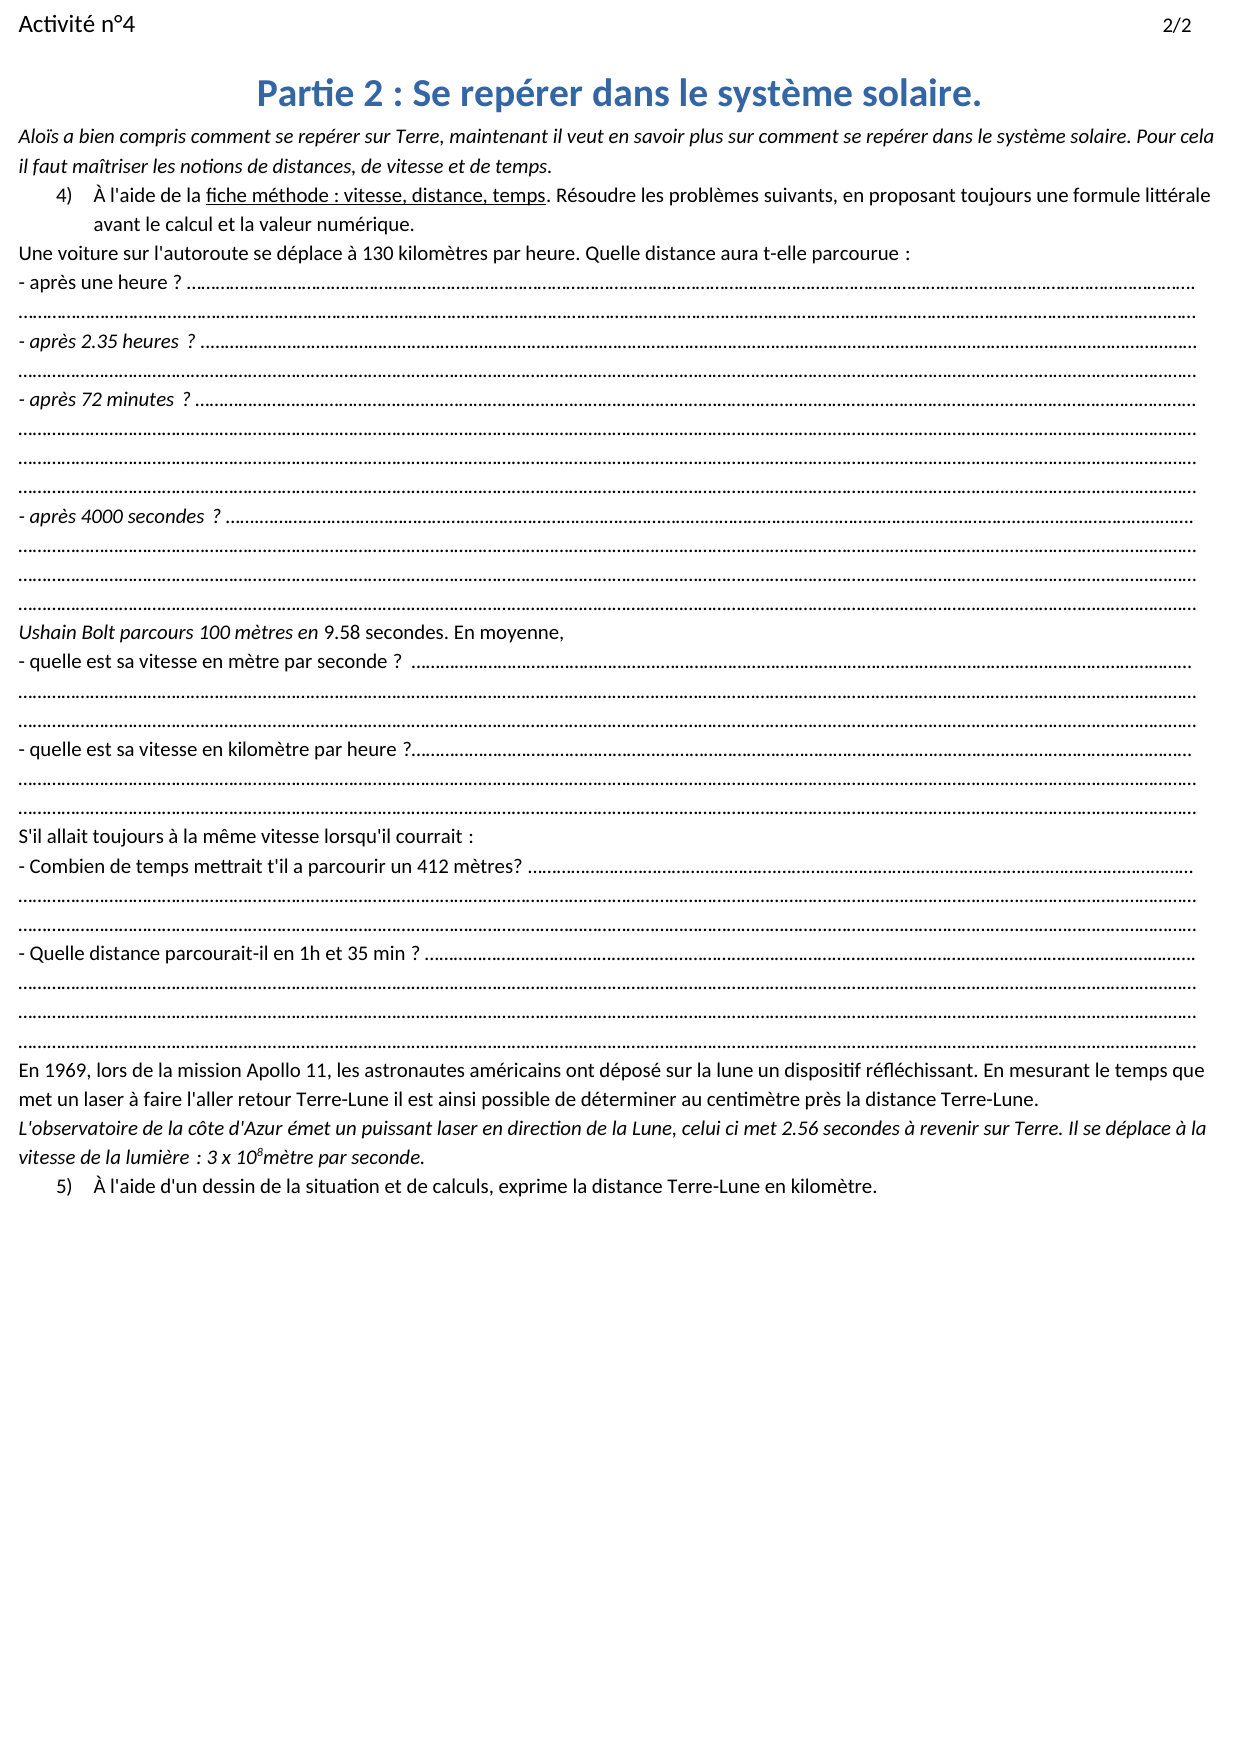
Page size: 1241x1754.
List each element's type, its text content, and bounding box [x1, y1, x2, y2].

text Partie 2 : Se repérer dans le système solaire. [18, 68, 1221, 117]
text L'observatoire de la côte d'Azur émet un puissant laser en direction de la Lune, celui ci met 2.56 secondes à revenir sur Terre. Il se déplace à la vitesse de la lumière : 3 x 108mètre par seconde. [18, 1115, 1221, 1170]
text …………………………………………….……………………………………………………………………………………………………….………………………………….……………………………… [18, 765, 1221, 791]
text …………………………………………….……………………………………………………………………………………………………….………………………………….……………………………… [18, 561, 1221, 587]
text - quelle est sa vitesse en kilomètre par heure ?…………………………………………….………………………………………………………………………………………………… [18, 736, 1221, 762]
text …………………………………………….……………………………………………………………………………………………………….………………………………….……………………………… [18, 1028, 1221, 1053]
text - après 4000 secondes ? …….……………………………………………………………………………………………………….………………………………….………………………………. [18, 503, 1221, 528]
text - quelle est sa vitesse en mètre par seconde ? …………………………………………….………………………………………………………………………………………………… [18, 649, 1221, 674]
text …………………………………………….……………………………………………………………………………………………………….………………………………….……………………………… [18, 678, 1221, 703]
text …………………………………………….……………………………………………………………………………………………………….………………………………….……………………………… [18, 532, 1221, 557]
text - après 2.35 heures ? ..…………………………………………….……………………………………………………………………………………………………….……………………………… [18, 328, 1221, 353]
text Une voiture sur l'autoroute se déplace à 130 kilomètres par heure. Quelle distance aura t-elle parcourue : [18, 240, 1221, 266]
text - Combien de temps mettrait t'il a parcourir un 412 mètres? …………………………………………….…………………………………………………………………………… [18, 853, 1221, 878]
text ……………………………..…………….……………………………………………………………………………………………………….………………………………….……………………………… [18, 299, 1221, 324]
text Ushain Bolt parcours 100 mètres en 9.58 secondes. En moyenne, [18, 619, 1221, 645]
text …………………………………………….……………………………………………………………………………………………………….………………………………….……………………………… [18, 590, 1221, 616]
text …………………………………………….……………………………………………………………………………………………………….………………………………….……………………………… [18, 357, 1221, 382]
text S'il allait toujours à la même vitesse lorsqu'il courrait : [18, 824, 1221, 849]
list À l'aide de la fiche méthode : vitesse, distance, temps. Résoudre les problèmes suivants, en proposant toujours une formule littérale avant le calcul et la valeur numérique. [56, 182, 1221, 237]
text …………………………………………….……………………………………………………………………………………………………….………………………………….……………………………… [18, 444, 1221, 470]
text En 1969, lors de la mission Apollo 11, les astronautes américains ont déposé sur la lune un dispositif réfléchissant. En mesurant le temps que met un laser à faire l'aller retour Terre-Lune il est ainsi possible de déterminer au centimètre près la distance Terre-Lune. [18, 1057, 1221, 1112]
text …………………………………………….……………………………………………………………………………………………………….………………………………….……………………………… [18, 474, 1221, 499]
text …………………………………………….……………………………………………………………………………………………………….………………………………….……………………………… [18, 794, 1221, 820]
text …………………………………………….……………………………………………………………………………………………………….………………………………….……………………………… [18, 415, 1221, 441]
text …………………………………………….……………………………………………………………………………………………………….………………………………….……………………………… [18, 911, 1221, 937]
text - Quelle distance parcourait-il en 1h et 35 min ? …………………………………………….………………………………………………………………………………………………. [18, 940, 1221, 966]
text …………………………………………….……………………………………………………………………………………………………….………………………………….……………………………… [18, 969, 1221, 995]
text …………………………………………….……………………………………………………………………………………………………….………………………………….……………………………… [18, 707, 1221, 732]
text - après 72 minutes ? …………………………………………….……………………………………………………………………………………………………….………………………………… [18, 386, 1221, 412]
list À l'aide d'un dessin de la situation et de calculs, exprime la distance Terre-Lune en kilomètre. [56, 1174, 1221, 1199]
text - après une heure ? …………………………………………….……………………………………………………………………………………………………….…………………………………. [18, 269, 1221, 295]
text …………………………………………….……………………………………………………………………………………………………….………………………………….……………………………… [18, 882, 1221, 907]
text Aloïs a bien compris comment se repérer sur Terre, maintenant il veut en savoir plus sur comment se repérer dans le système solaire. Pour cela il faut maîtriser les notions de distances, de vitesse et de temps. [18, 124, 1221, 178]
text …………………………………………….……………………………………………………………………………………………………….………………………………….……………………………… [18, 999, 1221, 1024]
